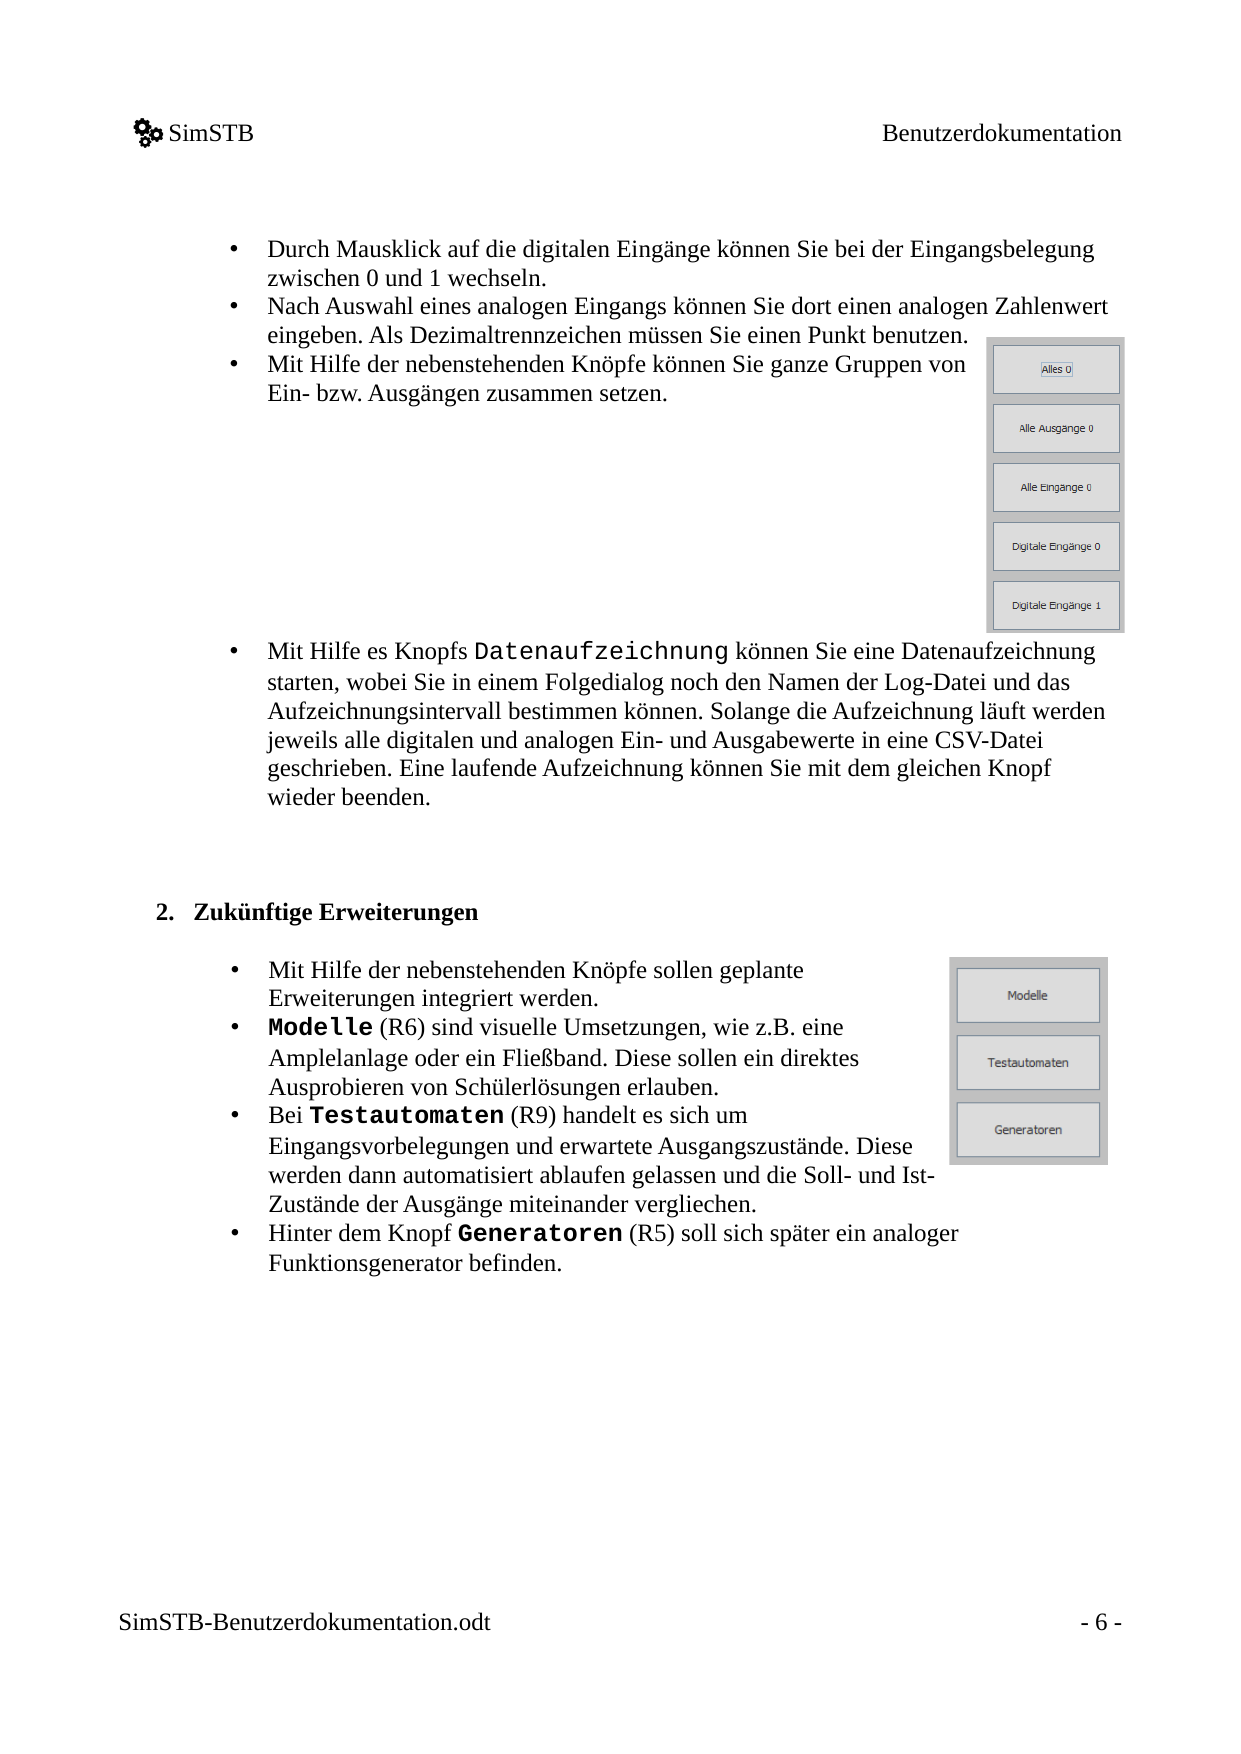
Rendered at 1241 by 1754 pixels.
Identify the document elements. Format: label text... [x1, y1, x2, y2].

list Modelle (R6) sind visuelle Umsetzungen, wie z.B. eine Amplelanlage oder ein Fließband. Diese sollen ein direktes Ausprobieren von Schülerlösungen erlauben. [231, 1012, 949, 1101]
list Nach Auswahl eines analogen Eingangs können Sie dort einen analogen Zahlenwert eingeben. Als Dezimaltrennzeichen müssen Sie einen Punkt benutzen. [229, 291, 1122, 349]
picture [133, 118, 164, 148]
list Bei Testautomaten (R9) handelt es sich um Eingangsvorbelegungen und erwartete Ausgangszustände. Diese werden dann automatisiert ablaufen gelassen und die Soll- und Ist-Zustände der Ausgänge miteinander vergliechen. [231, 1101, 1122, 1218]
picture [949, 957, 1108, 1165]
list Mit Hilfe der nebenstehenden Knöpfe können Sie ganze Gruppen von Ein- bzw. Ausgängen zusammen setzen. [229, 349, 986, 406]
list Hinter dem Knopf Generatoren (R5) soll sich später ein analoger Funktionsgenerator befinden. [231, 1218, 1122, 1277]
list Durch Mausklick auf die digitalen Eingänge können Sie bei der Eingangsbelegung zwischen 0 und 1 wechseln. [229, 234, 1122, 291]
list Mit Hilfe der nebenstehenden Knöpfe sollen geplante Erweiterungen integriert werden. [231, 955, 1122, 1012]
list Mit Hilfe es Knopfs Datenaufzeichnung können Sie eine Datenaufzeichnung starten, wobei Sie in einem Folgedialog noch den Namen der Log-Datei und das Aufzeichnungsintervall bestimmen können. Solange die Aufzeichnung läuft werden jeweils alle digitalen und analogen Ein- und Ausgabewerte in eine CSV-Datei geschrieben. Eine laufende Aufzeichnung können Sie mit dem gleichen Knopf wieder beenden. [229, 636, 1122, 811]
picture [986, 337, 1125, 633]
list Zukünftige Erweiterungen [156, 897, 1122, 926]
